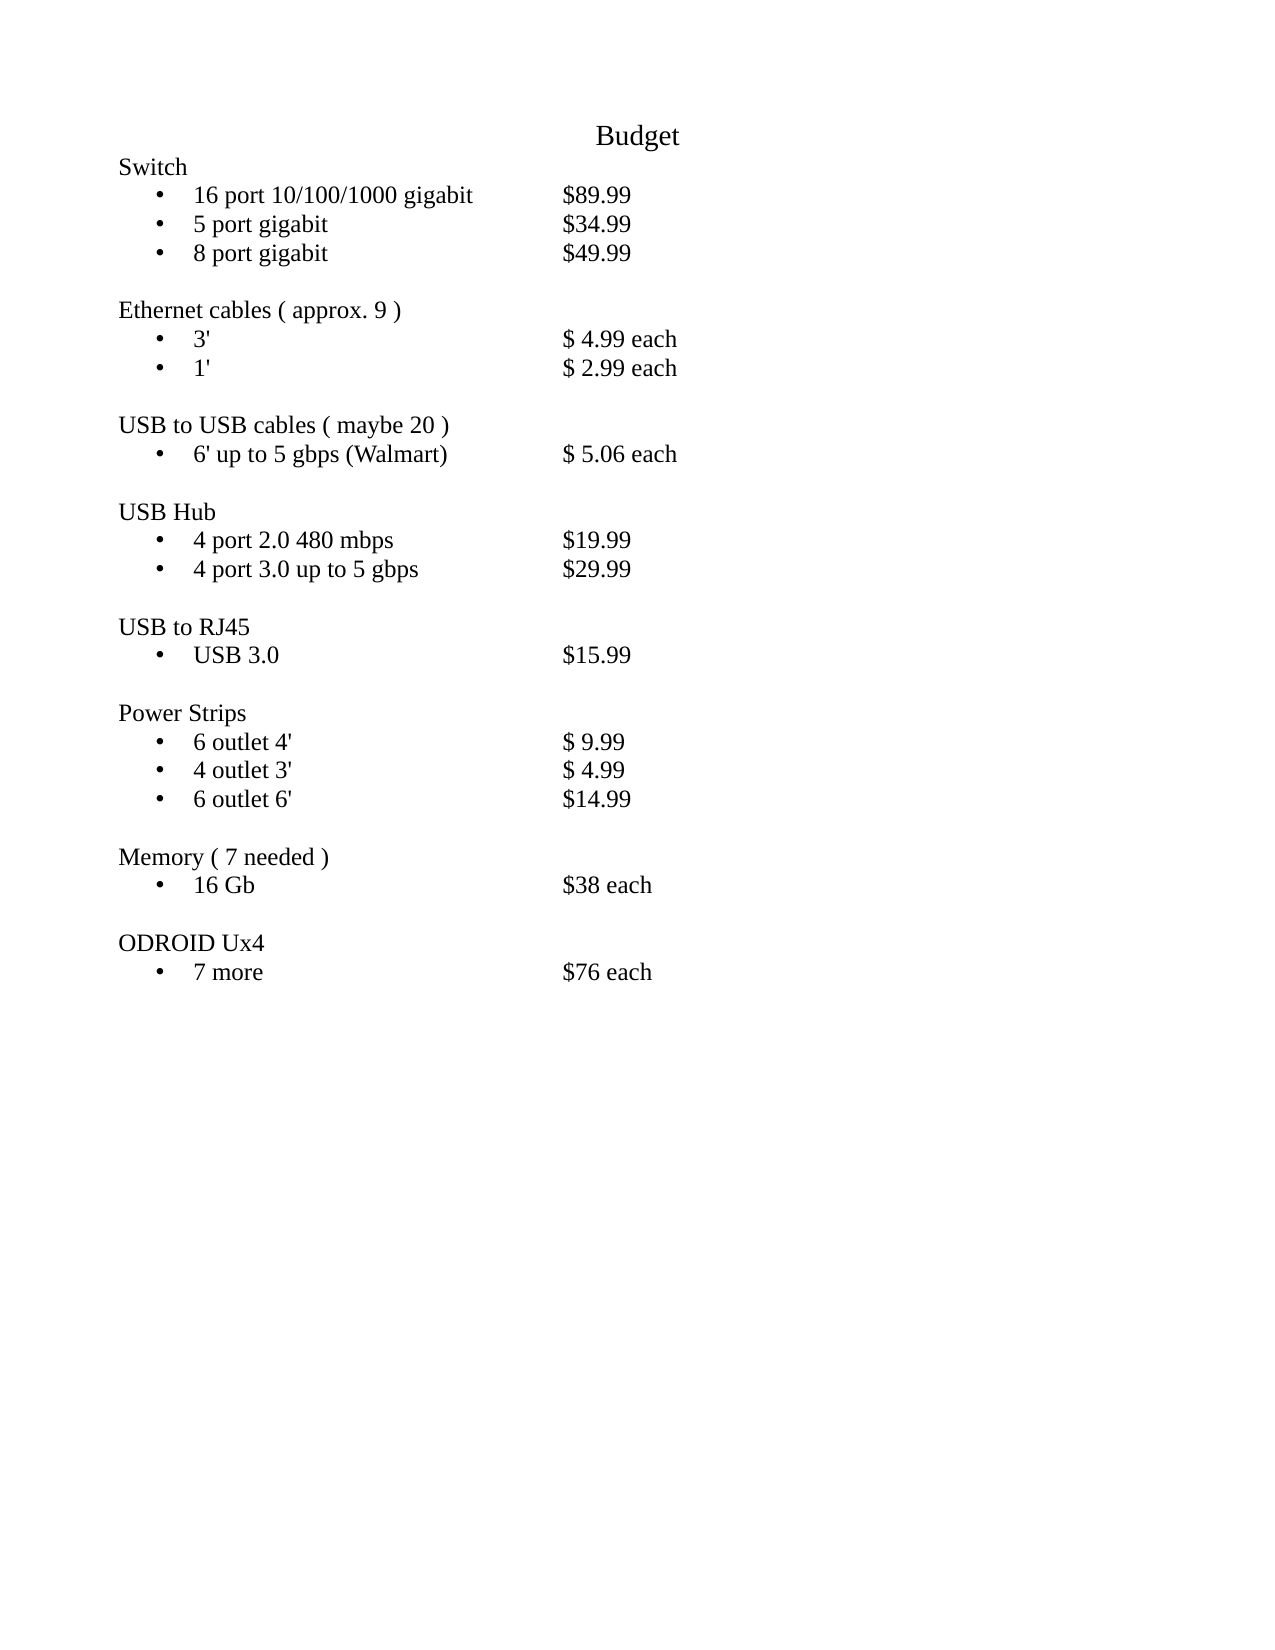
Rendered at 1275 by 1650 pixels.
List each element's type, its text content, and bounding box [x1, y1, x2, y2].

text USB Hub [118, 497, 1157, 525]
list 16 port 10/100/1000 gigabit $89.99 [156, 180, 1157, 209]
list 3' $ 4.99 each [156, 324, 1157, 353]
text Power Strips [118, 698, 1157, 727]
list 16 Gb $38 each [156, 870, 1157, 899]
text Budget [118, 118, 1157, 152]
list 6 outlet 6' $14.99 [156, 784, 1157, 813]
list 5 port gigabit $34.99 [156, 209, 1157, 238]
list 4 port 2.0 480 mbps $19.99 [156, 525, 1157, 554]
list 6' up to 5 gbps (Walmart) $ 5.06 each [156, 439, 1157, 468]
list 8 port gigabit $49.99 [156, 238, 1157, 267]
text USB to USB cables ( maybe 20 ) [118, 410, 1157, 439]
list 1' $ 2.99 each [156, 353, 1157, 382]
text Switch [118, 152, 1157, 180]
text ODROID Ux4 [118, 928, 1157, 957]
list 7 more $76 each [156, 957, 1157, 985]
list 4 port 3.0 up to 5 gbps $29.99 [156, 554, 1157, 583]
text Ethernet cables ( approx. 9 ) [118, 295, 1157, 324]
list 4 outlet 3' $ 4.99 [156, 755, 1157, 784]
text USB to RJ45 [118, 612, 1157, 640]
text Memory ( 7 needed ) [118, 842, 1157, 870]
list USB 3.0 $15.99 [156, 640, 1157, 669]
list 6 outlet 4' $ 9.99 [156, 727, 1157, 755]
